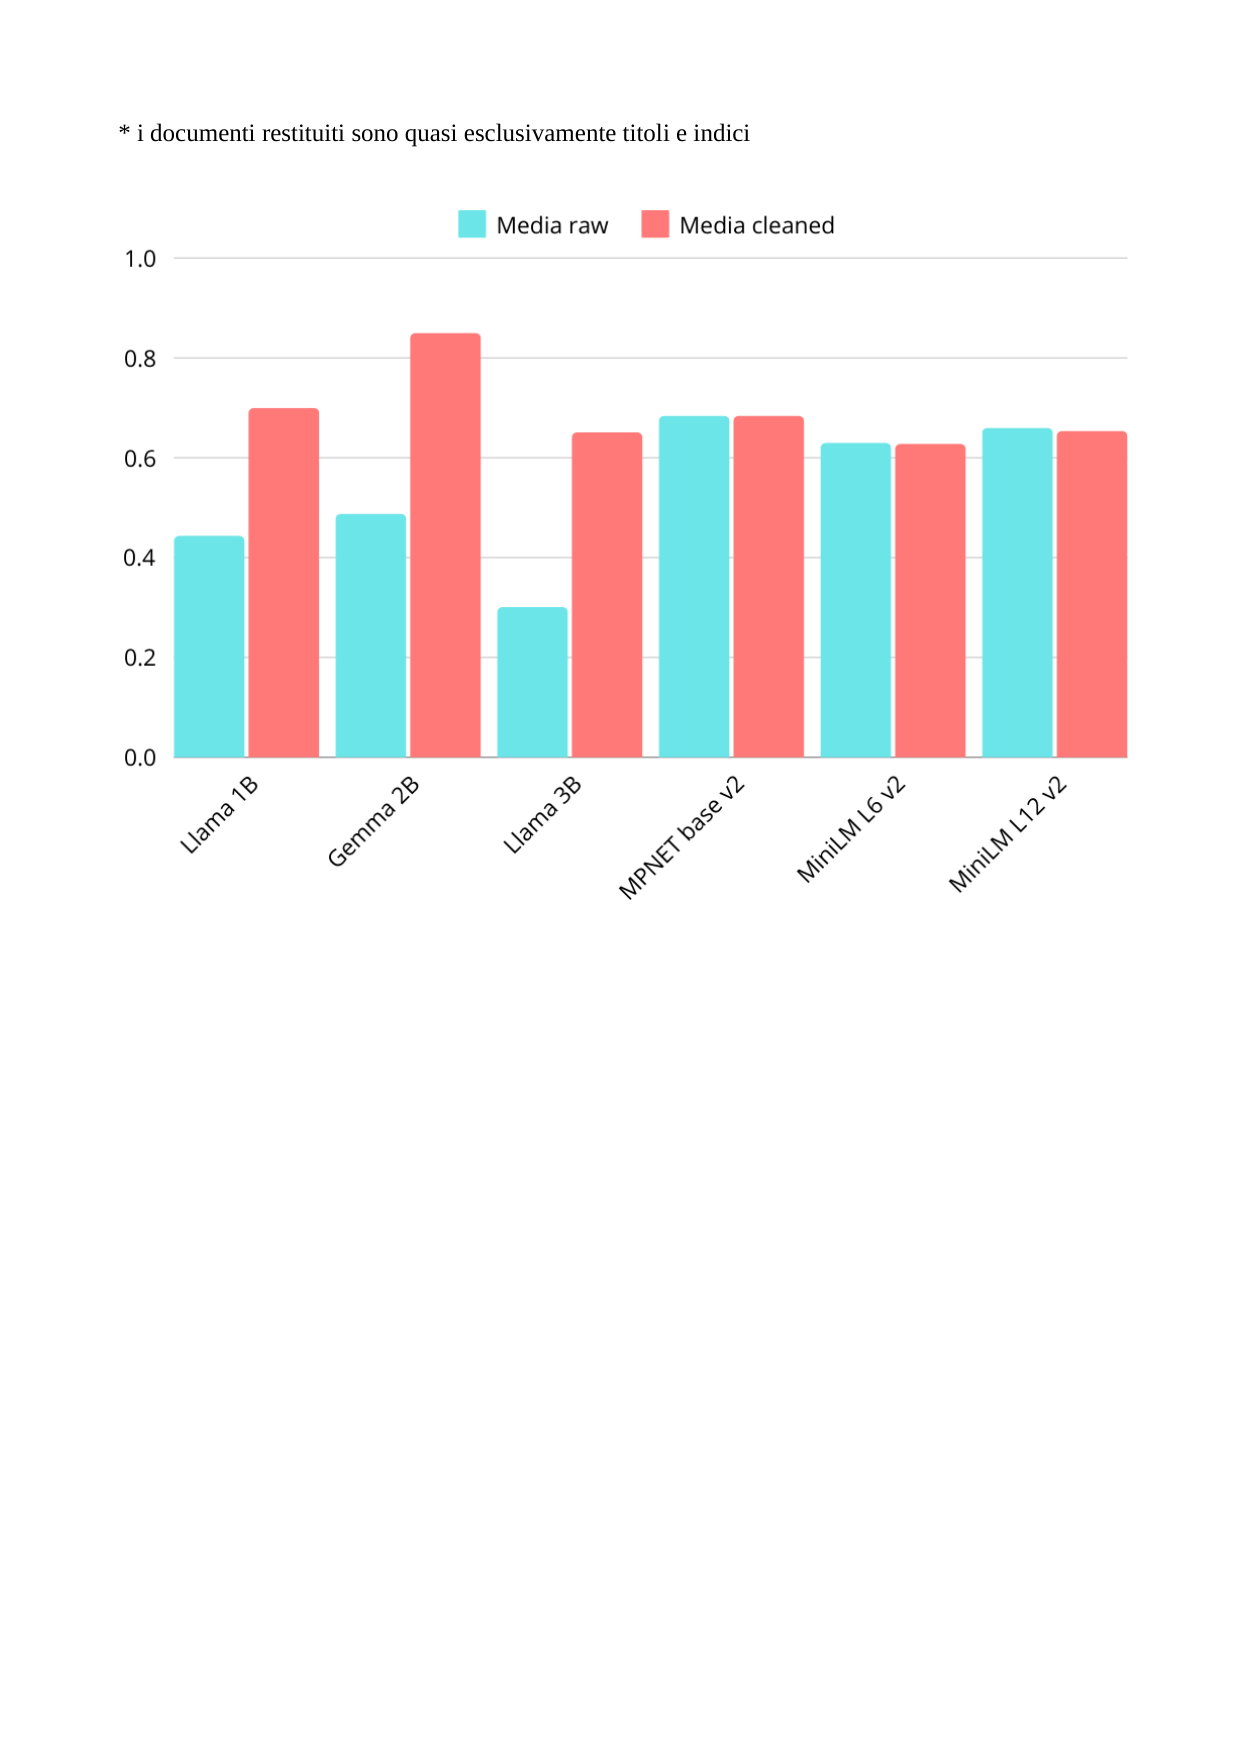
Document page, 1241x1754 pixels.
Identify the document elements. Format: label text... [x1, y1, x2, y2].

picture [123, 190, 1128, 902]
text * i documenti restituiti sono quasi esclusivamente titoli e indici [118, 118, 1122, 147]
